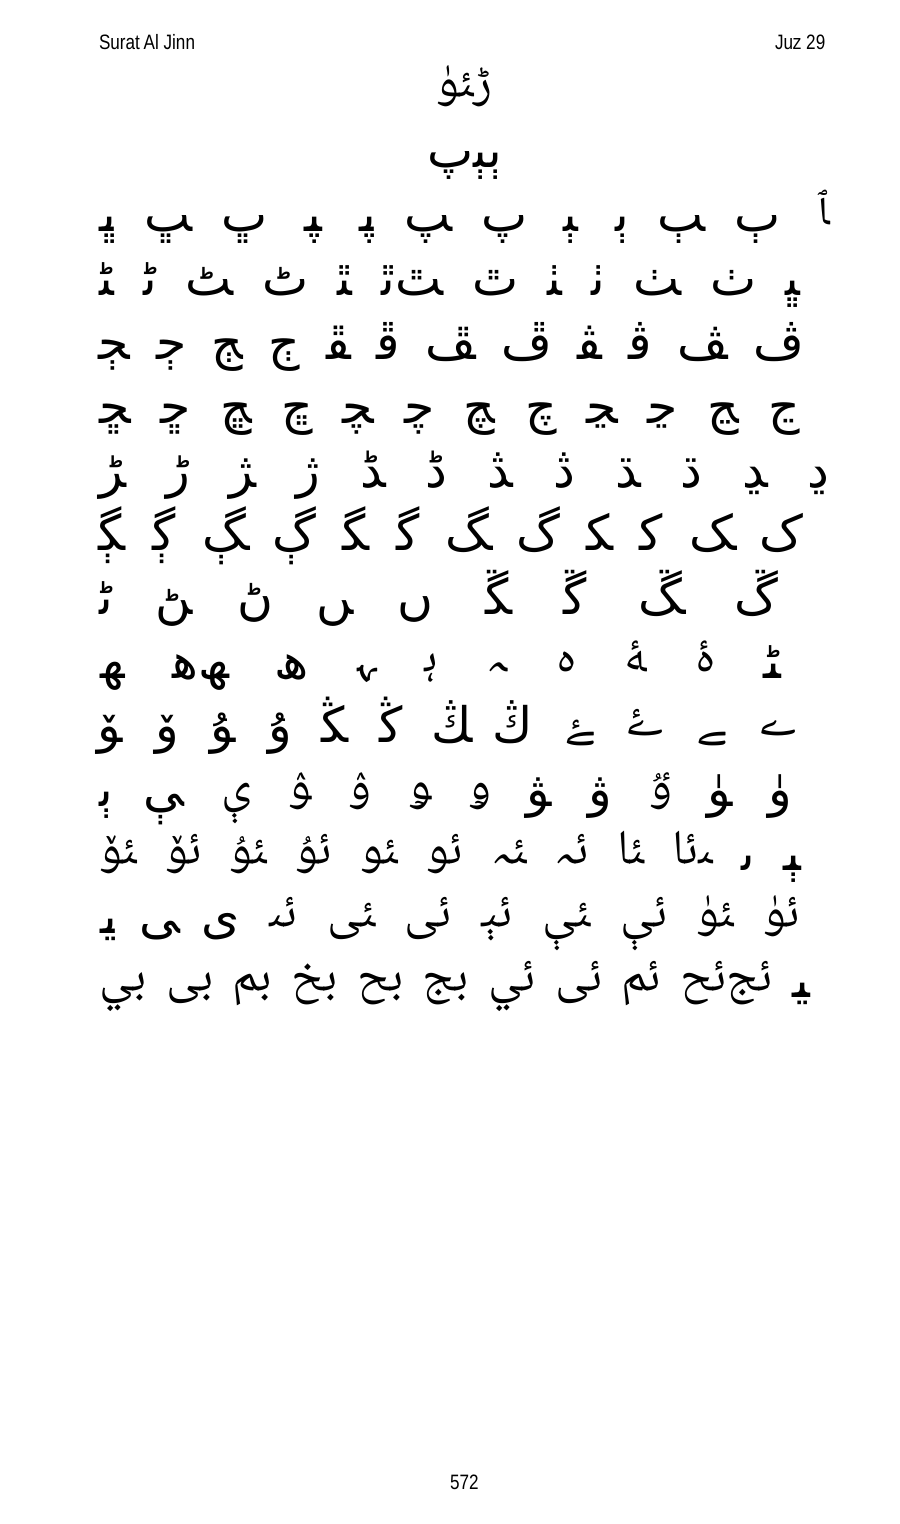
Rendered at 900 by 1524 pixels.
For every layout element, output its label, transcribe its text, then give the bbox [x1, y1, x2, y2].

text ﭶ ﭷ ﭸ ﭹ ﭺ ﭻ ﭼ ﭽ ﭾ ﭿ ﮀ ﮁ [99, 379, 829, 443]
text ﭪ ﭫ ﭬ ﭭ ﭮ ﭯ ﭰ ﭱ ﭲ ﭳ ﭴ ﭵ [99, 315, 829, 379]
text ﯛ ﯜ ﯝ ﯞ ﯟ ﯠ ﯡ ﯢ ﯣ ﯤ ﯥ ﯦ [99, 762, 829, 826]
text ﮚ ﮛ ﮜ ﮝ ﮞ ﮟ ﮠ ﮡ ﮢ [99, 571, 829, 635]
text ﮎ ﮏ ﮐ ﮑ ﮒ ﮓ ﮔ ﮕ ﮖ ﮗ ﮘ ﮙ [99, 507, 829, 571]
text ﮌﯵ [99, 60, 829, 124]
text ﮮ ﮯ ﮰ ﮱ ﯓ ﯔ ﯕ ﯖ ﯗ ﯘ ﯙ ﯚ [99, 698, 829, 762]
text ﭑ ﭒ ﭓ ﭔ ﭕ ﭖ ﭗ ﭘ ﭙ ﭚ ﭛ ﭜ [99, 188, 829, 252]
text ﮂ ﮃ ﮄ ﮅ ﮆ ﮇ ﮈ ﮉ ﮊ ﮋ ﮌ ﮍ [99, 443, 829, 507]
text ﯧ ﯨ ﯩﯪ ﯫ ﯬ ﯭ ﯮ ﯯ ﯰ ﯱ ﯲ ﯳ [99, 826, 829, 890]
text ﯿ ﰀﰁ ﰂ ﰃ ﰄ ﰅ ﰆ ﰇ ﰈ ﰉ ﰊ [99, 954, 829, 1018]
text ﭝ ﭞ ﭟ ﭠ ﭡ ﭢ ﭣﭤ ﭥ ﭦ ﭧ ﭨ ﭩ [99, 252, 829, 315]
text ﭔﭕﭖ [99, 124, 829, 188]
text ﯴ ﯵ ﯶ ﯷ ﯸ ﯹ ﯺ ﯻ ﯼ ﯽ ﯾ [99, 890, 829, 954]
text ﮣ ﮤ ﮥ ﮦ ﮧ ﮨ ﮩ ﮪ ﮫﮬ ﮭ [99, 635, 829, 698]
